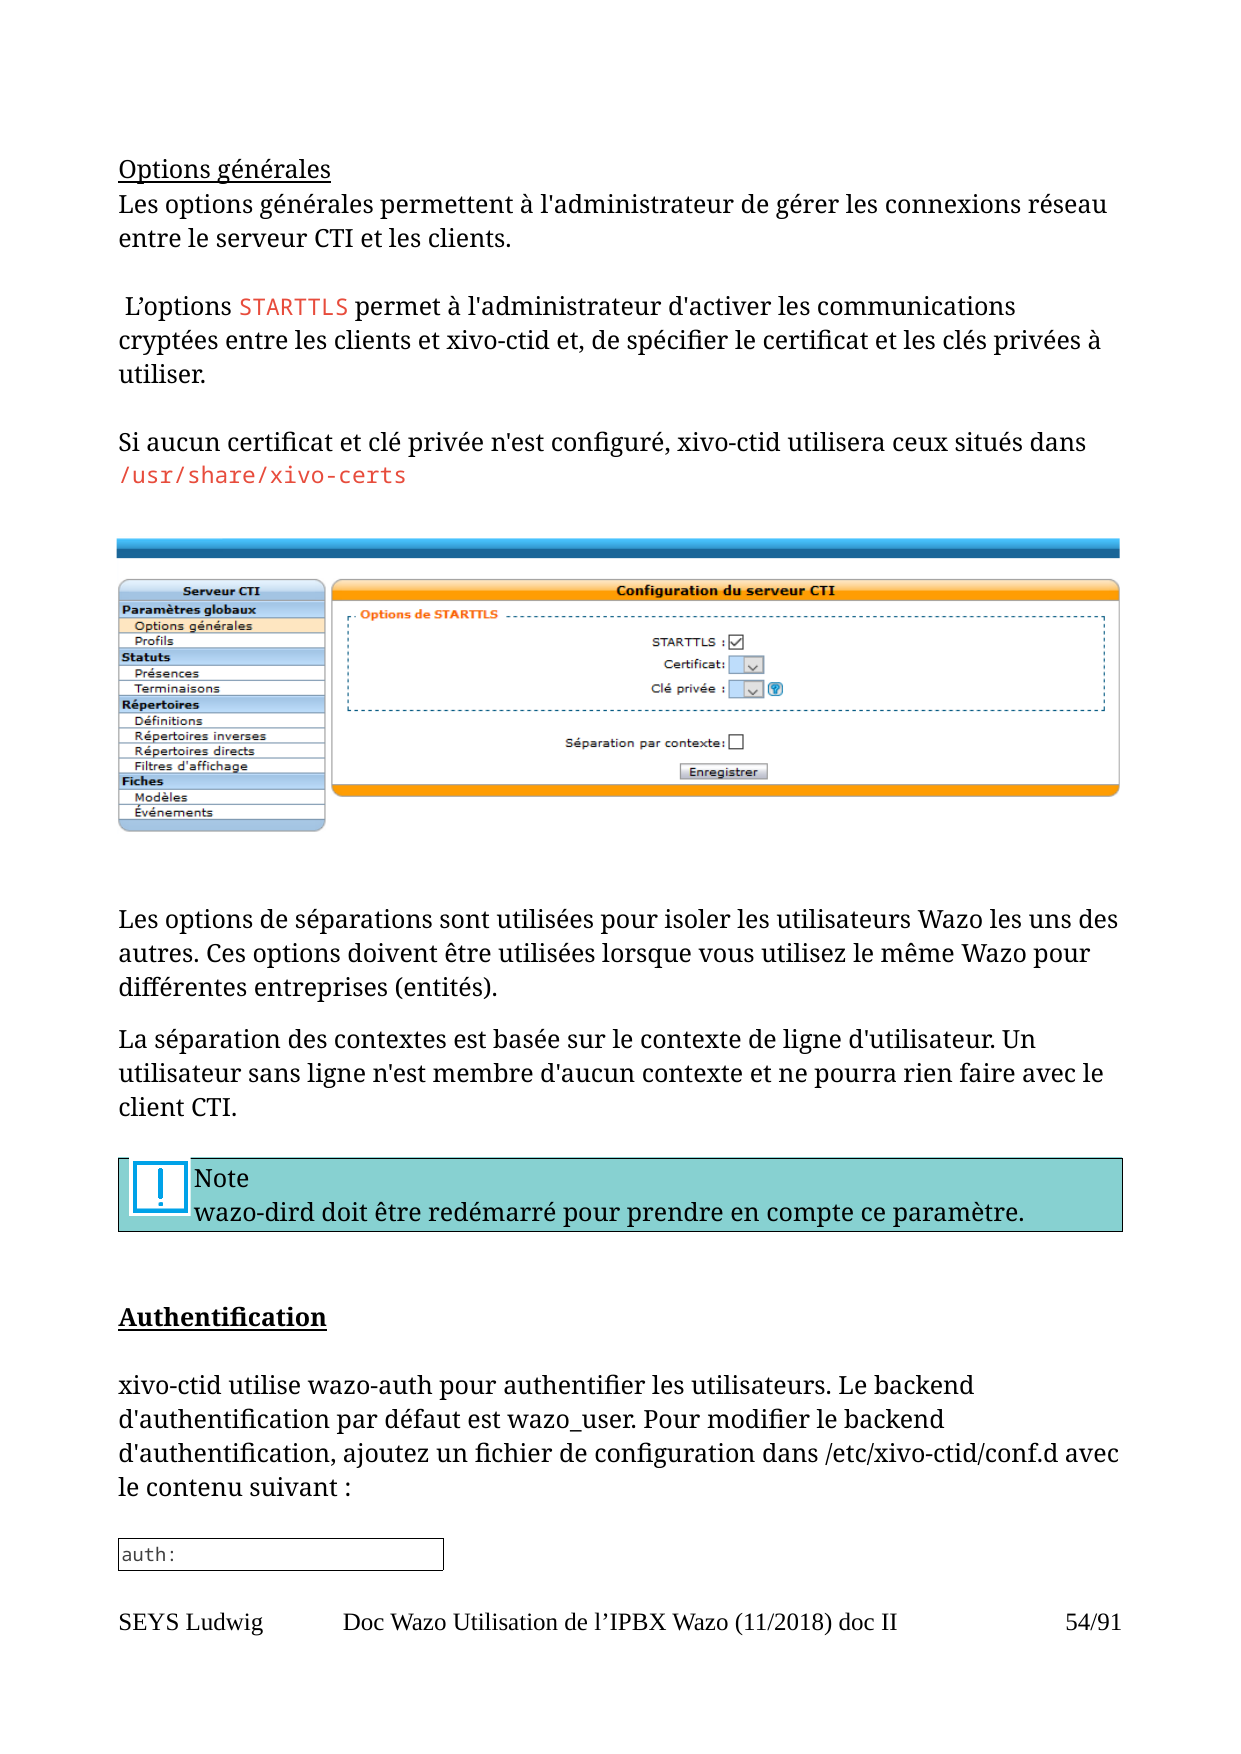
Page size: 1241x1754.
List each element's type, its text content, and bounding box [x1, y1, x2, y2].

picture [116, 535, 1120, 834]
text L’options STARTTLS permet à l'administrateur d'activer les communications cryptées entre les clients et xivo-ctid et, de spécifier le certificat et les clés privées à utiliser. [118, 288, 1122, 391]
text Si aucun certificat et clé privée n'est configuré, xivo-ctid utilisera ceux situés dans /usr/share/xivo-certs [118, 425, 1122, 490]
text Les options générales permettent à l'administrateur de gérer les connexions réseau entre le serveur CTI et les clients. [118, 186, 1122, 254]
text xivo-ctid utilise wazo-auth pour authentifier les utilisateurs. Le backend d'authentification par défaut est wazo_user. Pour modifier le backend d'authentification, ajoutez un fichier de configuration dans /etc/xivo-ctid/conf.d avec le contenu suivant : [118, 1368, 1122, 1504]
text Les options de séparations sont utilisées pour isoler les utilisateurs Wazo les uns des autres. Ces options doivent être utilisées lorsque vous utilisez le même Wazo pour différentes entreprises (entités). [118, 902, 1122, 1004]
text [119, 1159, 129, 1192]
picture [129, 1157, 191, 1216]
text Note [191, 1159, 1122, 1192]
text wazo-dird doit être redémarré pour prendre en compte ce paramètre. [119, 1192, 1122, 1231]
text Authentification [118, 1300, 1122, 1334]
text Options générales [118, 152, 1122, 186]
text La séparation des contextes est basée sur le contexte de ligne d'utilisateur. Un utilisateur sans ligne n'est membre d'aucun contexte et ne pourra rien faire avec le client CTI. [118, 1021, 1122, 1123]
text auth: [119, 1539, 443, 1570]
